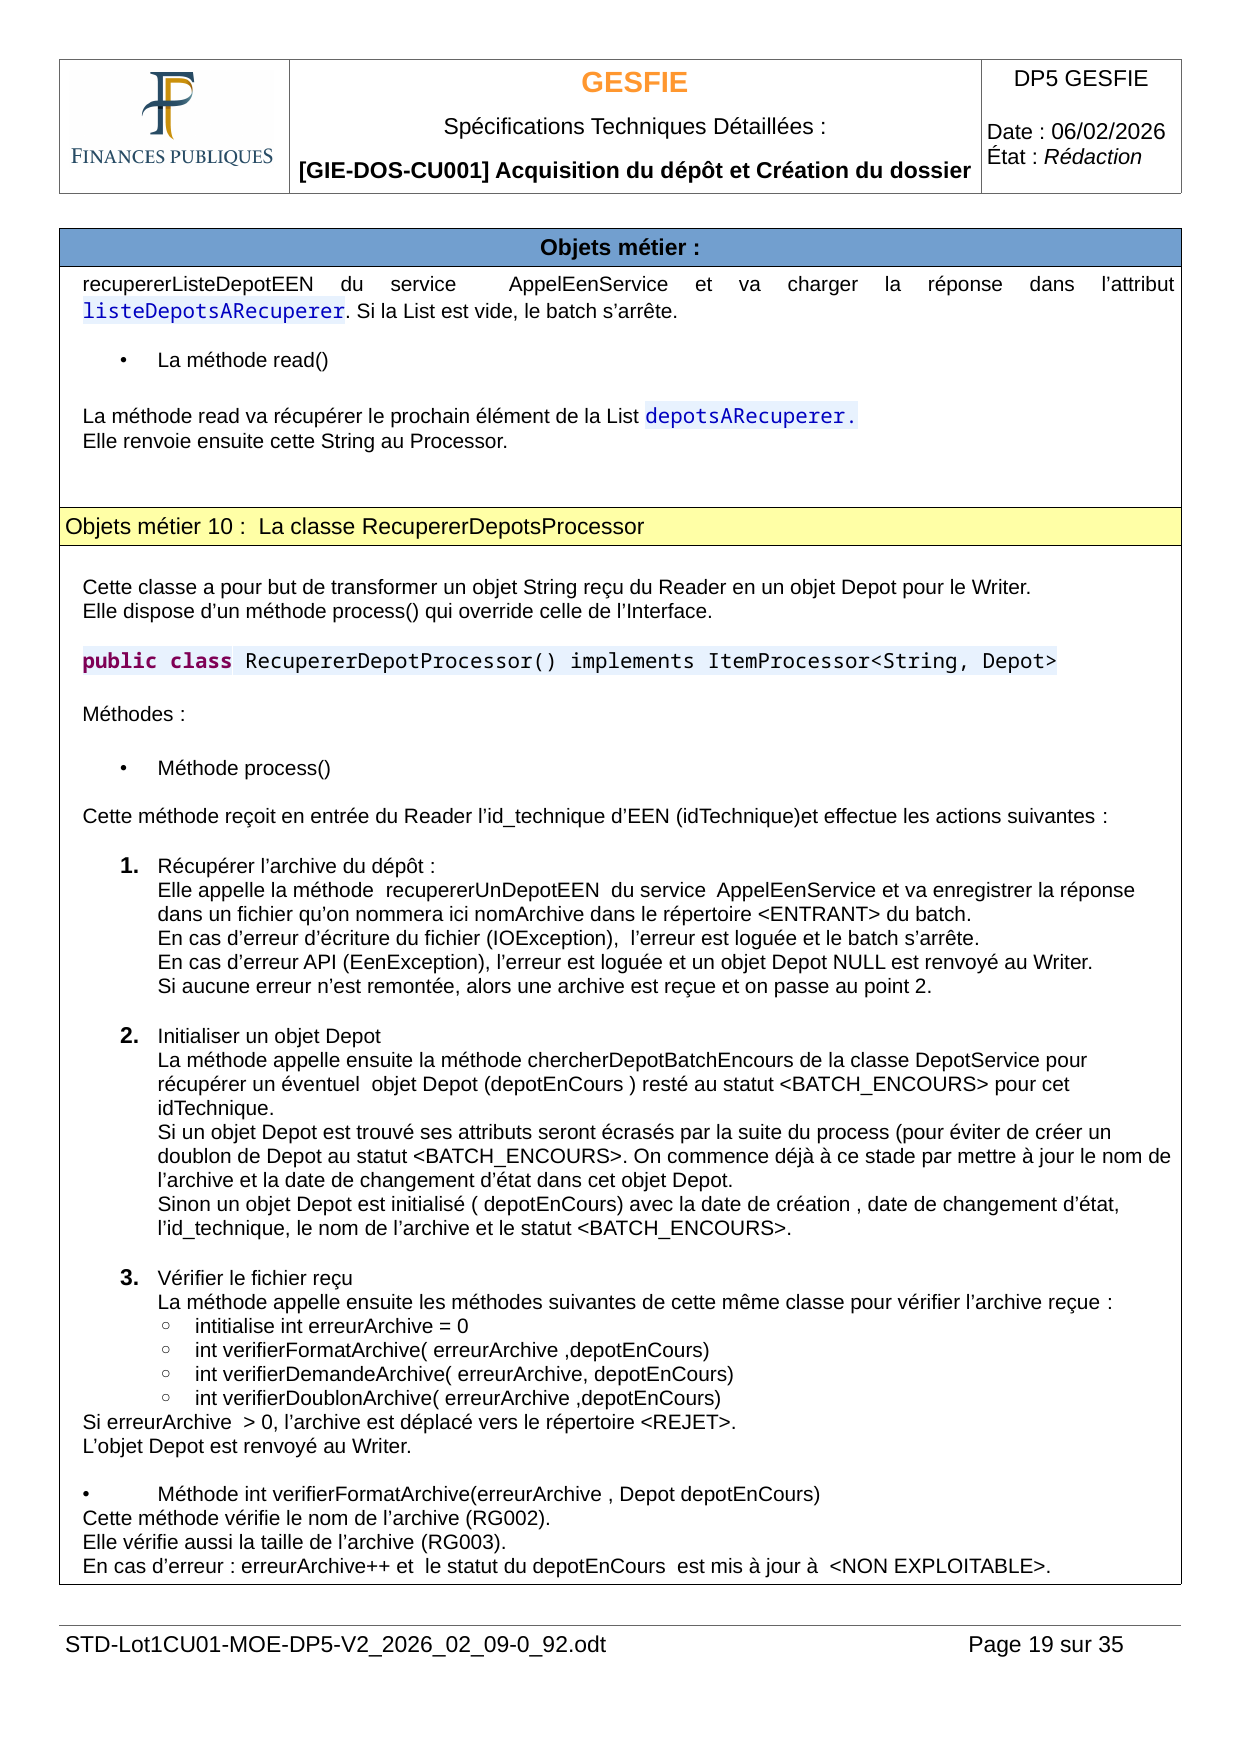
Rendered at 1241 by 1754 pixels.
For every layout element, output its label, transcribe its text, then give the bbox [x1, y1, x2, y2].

table_cell recupererListeDepotEEN du service AppelEenService et va charger la réponse dans l’attribut listeDepotsARecuperer. Si la List est vide, le batch s’arrête. La méthode read() La méthode read va récupérer le prochain élément de la List depotsARecuperer. Elle renvoie ensuite cette String au Processor. [60, 267, 1181, 507]
table_header Objets métier : [60, 229, 1181, 266]
table_cell Objets métier 10 : La classe RecupererDepotsProcessor [60, 508, 1181, 545]
table_cell Cette classe a pour but de transformer un objet String reçu du Reader en un objet Depot pour le Writer. Elle dispose d’un méthode process() qui override celle de l’Interface. public class RecupererDepotProcessor() implements ItemProcessor<String, Depot> Méthodes : Méthode process() Cette méthode reçoit en entrée du Reader l’id_technique d’EEN (idTechnique)et effectue les actions suivantes : Récupérer l’archive du dépôt : Elle appelle la méthode recupererUnDepotEEN du service AppelEenService et va enregistrer la réponse dans un fichier qu’on nommera ici nomArchive dans le répertoire <ENTRANT> du batch. En cas d’erreur d’écriture du fichier (IOException), l’erreur est loguée et le batch s’arrête. En cas d’erreur API (EenException), l’erreur est loguée et un objet Depot NULL est renvoyé au Writer. Si aucune erreur n’est remontée, alors une archive est reçue et on passe au point 2. Initialiser un objet Depot La méthode appelle ensuite la méthode chercherDepotBatchEncours de la classe DepotService pour récupérer un éventuel objet Depot (depotEnCours ) resté au statut <BATCH_ENCOURS> pour cet idTechnique. Si un objet Depot est trouvé ses attributs seront écrasés par la suite du process (pour éviter de créer un doublon de Depot au statut <BATCH_ENCOURS>. On commence déjà à ce stade par mettre à jour le nom de l’archive et la date de changement d’état dans cet objet Depot. Sinon un objet Depot est initialisé ( depotEnCours) avec la date de création , date de changement d’état, l’id_technique, le nom de l’archive et le statut <BATCH_ENCOURS>. Vérifier le fichier reçu La méthode appelle ensuite les méthodes suivantes de cette même classe pour vérifier l’archive reçue : intitialise int erreurArchive = 0 int verifierFormatArchive( erreurArchive ,depotEnCours) int verifierDemandeArchive( erreurArchive, depotEnCours) int verifierDoublonArchive( erreurArchive ,depotEnCours) Si erreurArchive > 0, l’archive est déplacé vers le répertoire <REJET>. L’objet Depot est renvoyé au Writer. Méthode int verifierFormatArchive(erreurArchive , Depot depotEnCours) Cette méthode vérifie le nom de l’archive (RG002). Elle vérifie aussi la taille de l’archive (RG003). En cas d’erreur : erreurArchive++ et le statut du depotEnCours est mis à jour à <NON EXPLOITABLE>. [60, 546, 1181, 1584]
picture [69, 70, 274, 168]
